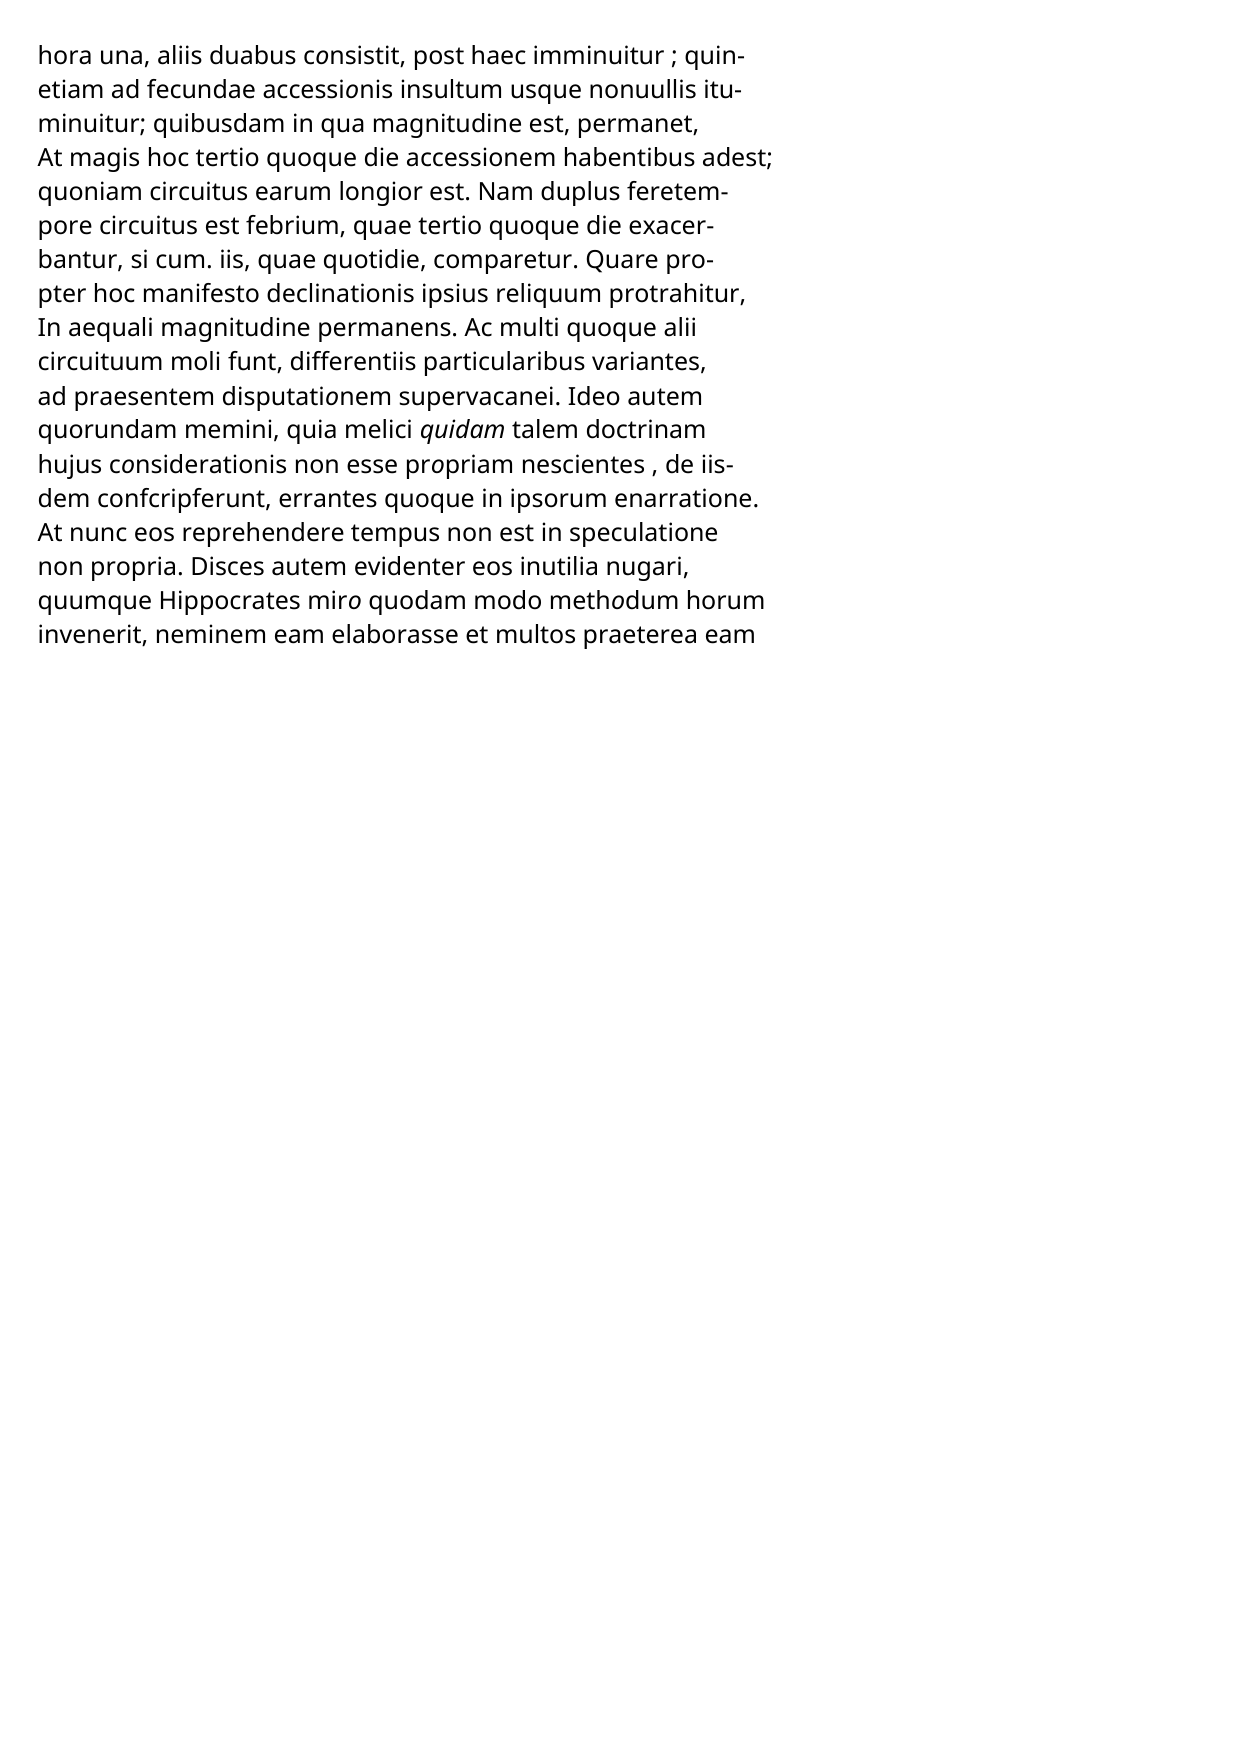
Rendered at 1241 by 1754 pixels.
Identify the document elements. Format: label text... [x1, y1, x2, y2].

text hora una, aliis duabus consistit, post haec imminuitur ; quin- etiam ad fecundae accessionis insultum usque nonuullis itu- minuitur; quibusdam in qua magnitudine est, permanet, At magis hoc tertio quoque die accessionem habentibus adest; quoniam circuitus earum longior est. Nam duplus feretem- pore circuitus est febrium, quae tertio quoque die exacer- bantur, si cum. iis, quae quotidie, comparetur. Quare pro- pter hoc manifesto declinationis ipsius reliquum protrahitur, In aequali magnitudine permanens. Ac multi quoque alii circuituum moli funt, differentiis particularibus variantes, ad praesentem disputationem supervacanei. Ideo autem quorundam memini, quia melici quidam talem doctrinam hujus considerationis non esse propriam nescientes , de iis- dem confcripferunt, errantes quoque in ipsorum enarratione. At nunc eos reprehendere tempus non est in speculatione non propria. Disces autem evidenter eos inutilia nugari, quumque Hippocrates miro quodam modo methodum horum invenerit, neminem eam elaborasse et multos praeterea eam [37, 37, 1203, 651]
